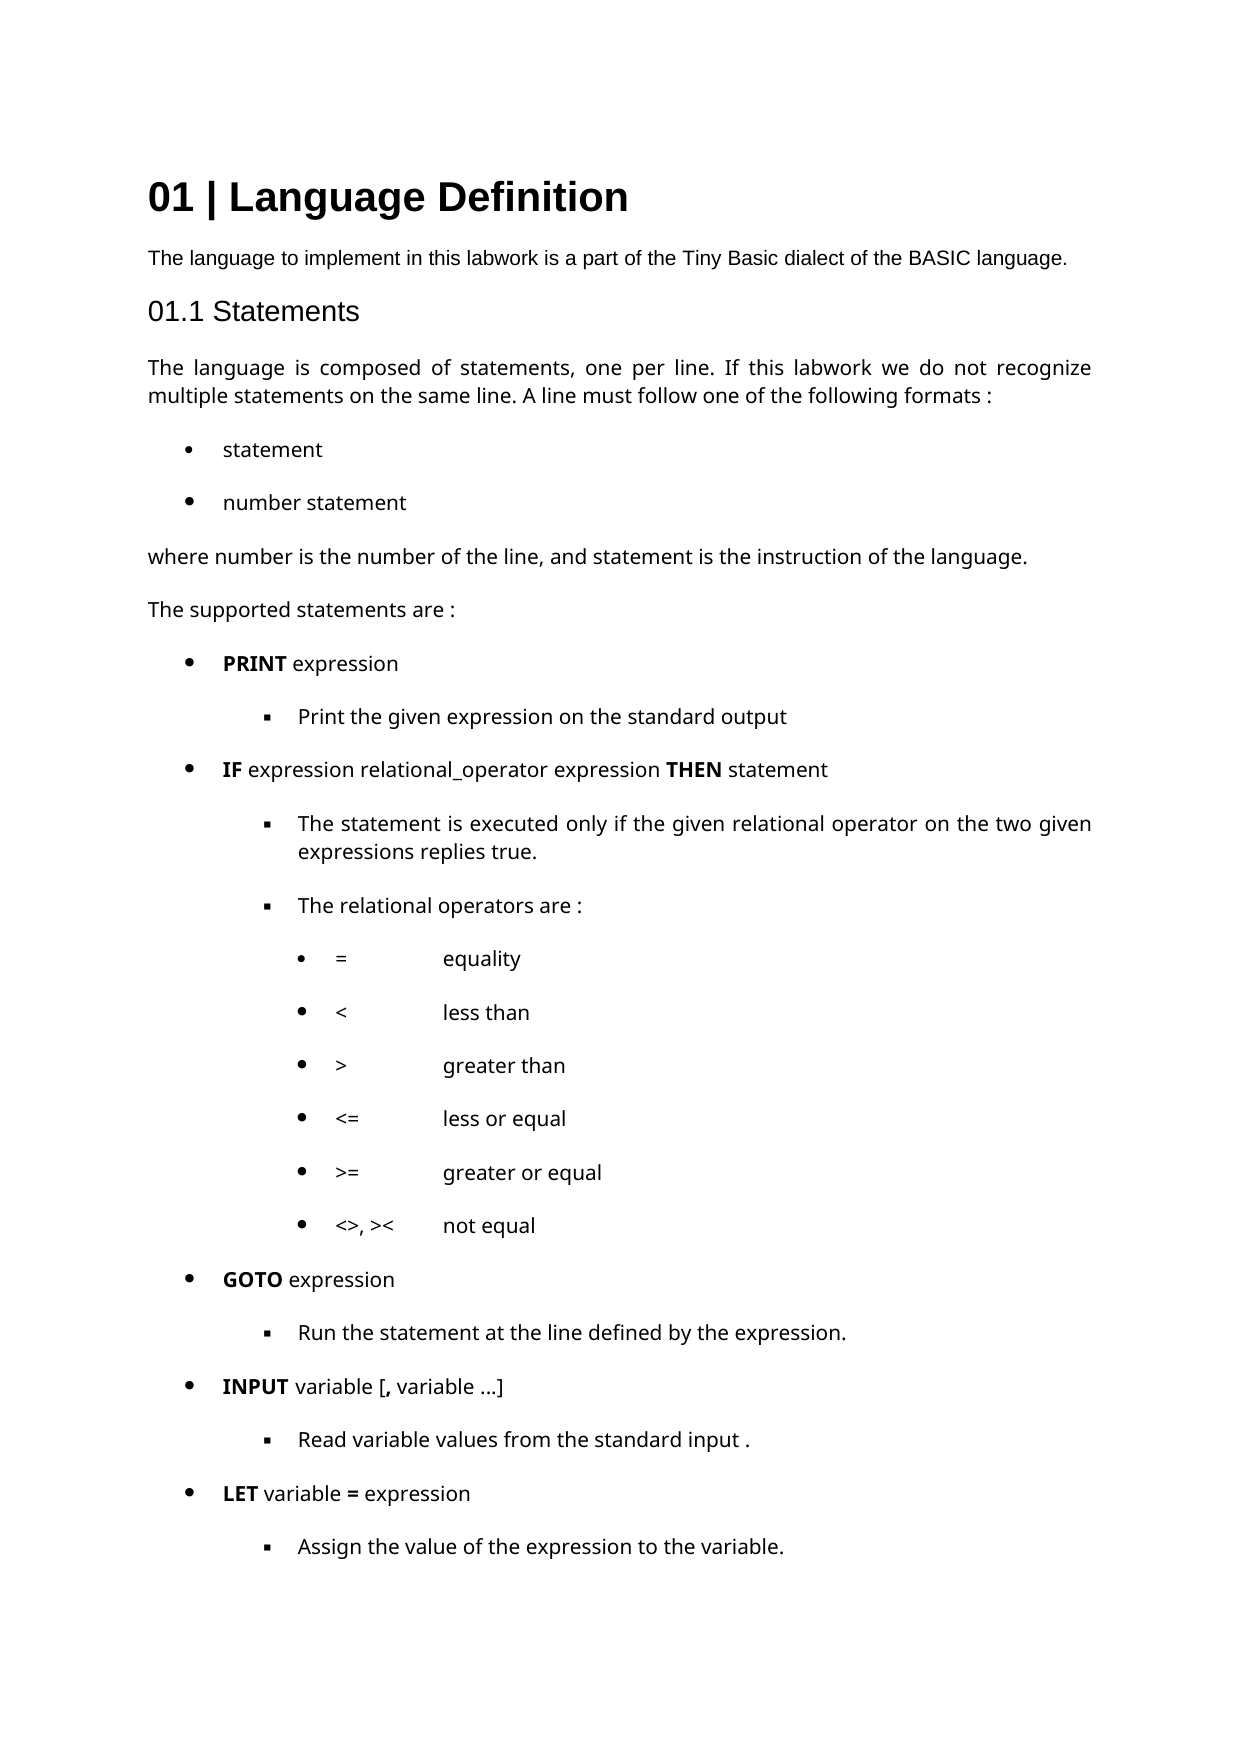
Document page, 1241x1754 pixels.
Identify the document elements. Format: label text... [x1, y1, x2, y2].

text 01 | Language Definition [148, 173, 1093, 221]
list < less than [298, 998, 1093, 1026]
text 01.1 Statements [148, 294, 1093, 328]
list > greater than [298, 1051, 1093, 1079]
list GOTO expression [185, 1265, 1093, 1293]
list The statement is executed only if the given relational operator on the two given expressions replies true. [260, 809, 1093, 866]
list number statement [185, 488, 1093, 517]
list statement [185, 435, 1093, 463]
list >= greater or equal [298, 1158, 1093, 1186]
list The relational operators are : [260, 891, 1093, 919]
list = equality [298, 944, 1093, 973]
list <>, >< not equal [298, 1211, 1093, 1240]
list Run the statement at the line defined by the expression. [260, 1318, 1093, 1347]
list Assign the value of the expression to the variable. [260, 1532, 1093, 1561]
text The language to implement in this labwork is a part of the Tiny Basic dialect of the BASIC language. [148, 246, 1093, 269]
text where number is the number of the line, and statement is the instruction of the language. [148, 542, 1093, 570]
text The language is composed of statements, one per line. If this labwork we do not recognize multiple statements on the same line. A line must follow one of the following formats : [148, 353, 1093, 410]
text The supported statements are : [148, 595, 1093, 624]
list PRINT expression [185, 649, 1093, 677]
list <= less or equal [298, 1104, 1093, 1133]
list Read variable values from the standard input . [260, 1425, 1093, 1454]
list IF expression relational_operator expression THEN statement [185, 756, 1093, 784]
list INPUT variable [, variable ...] [185, 1372, 1093, 1400]
list Print the given expression on the standard output [260, 702, 1093, 731]
list LET variable = expression [185, 1479, 1093, 1507]
